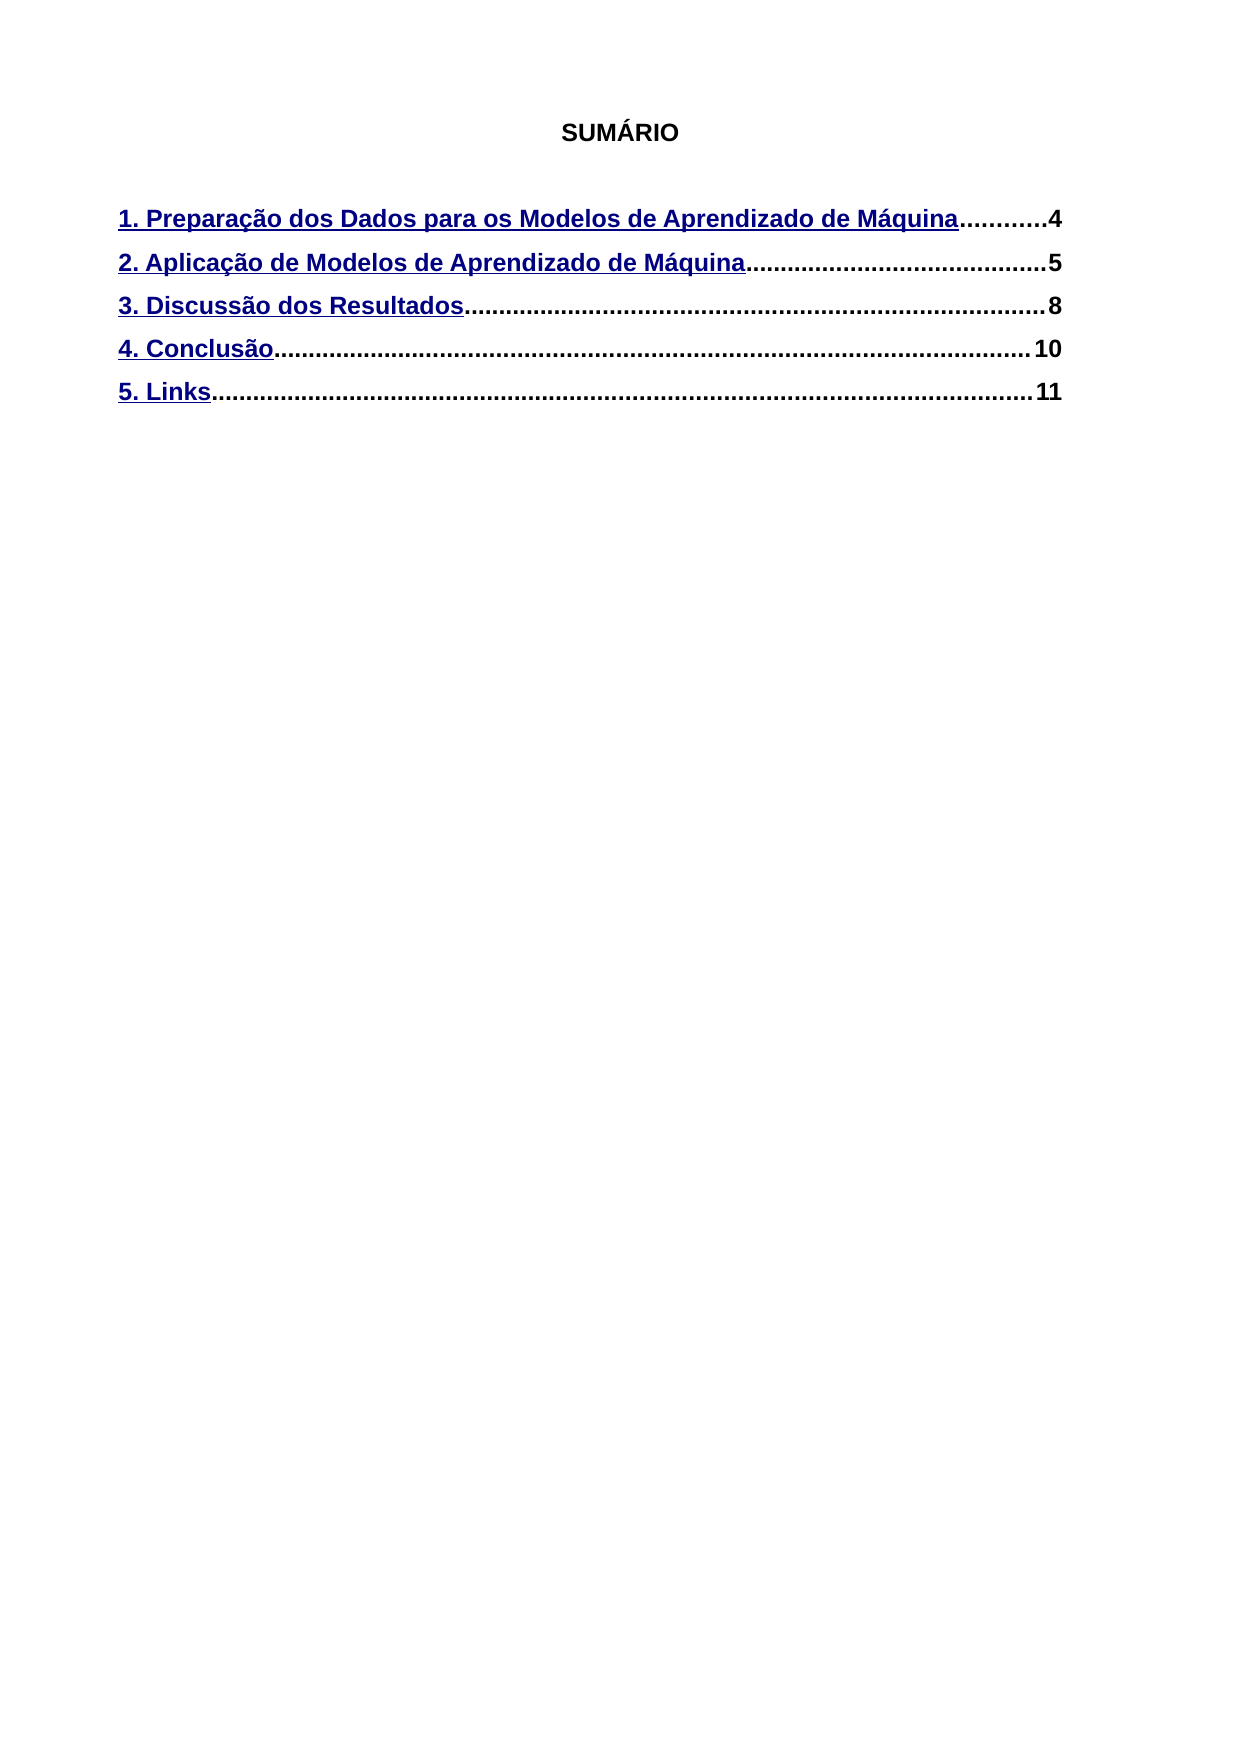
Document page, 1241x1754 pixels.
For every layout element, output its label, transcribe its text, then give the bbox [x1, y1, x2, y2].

text 3. Discussão dos Resultados 8 [118, 291, 1122, 319]
text 5. Links 11 [118, 377, 1122, 406]
text 2. Aplicação de Modelos de Aprendizado de Máquina 5 [118, 247, 1122, 276]
text 1. Preparação dos Dados para os Modelos de Aprendizado de Máquina 4 [118, 204, 1122, 233]
text SUMÁRIO [118, 118, 1122, 147]
text 4. Conclusão 10 [118, 334, 1122, 362]
